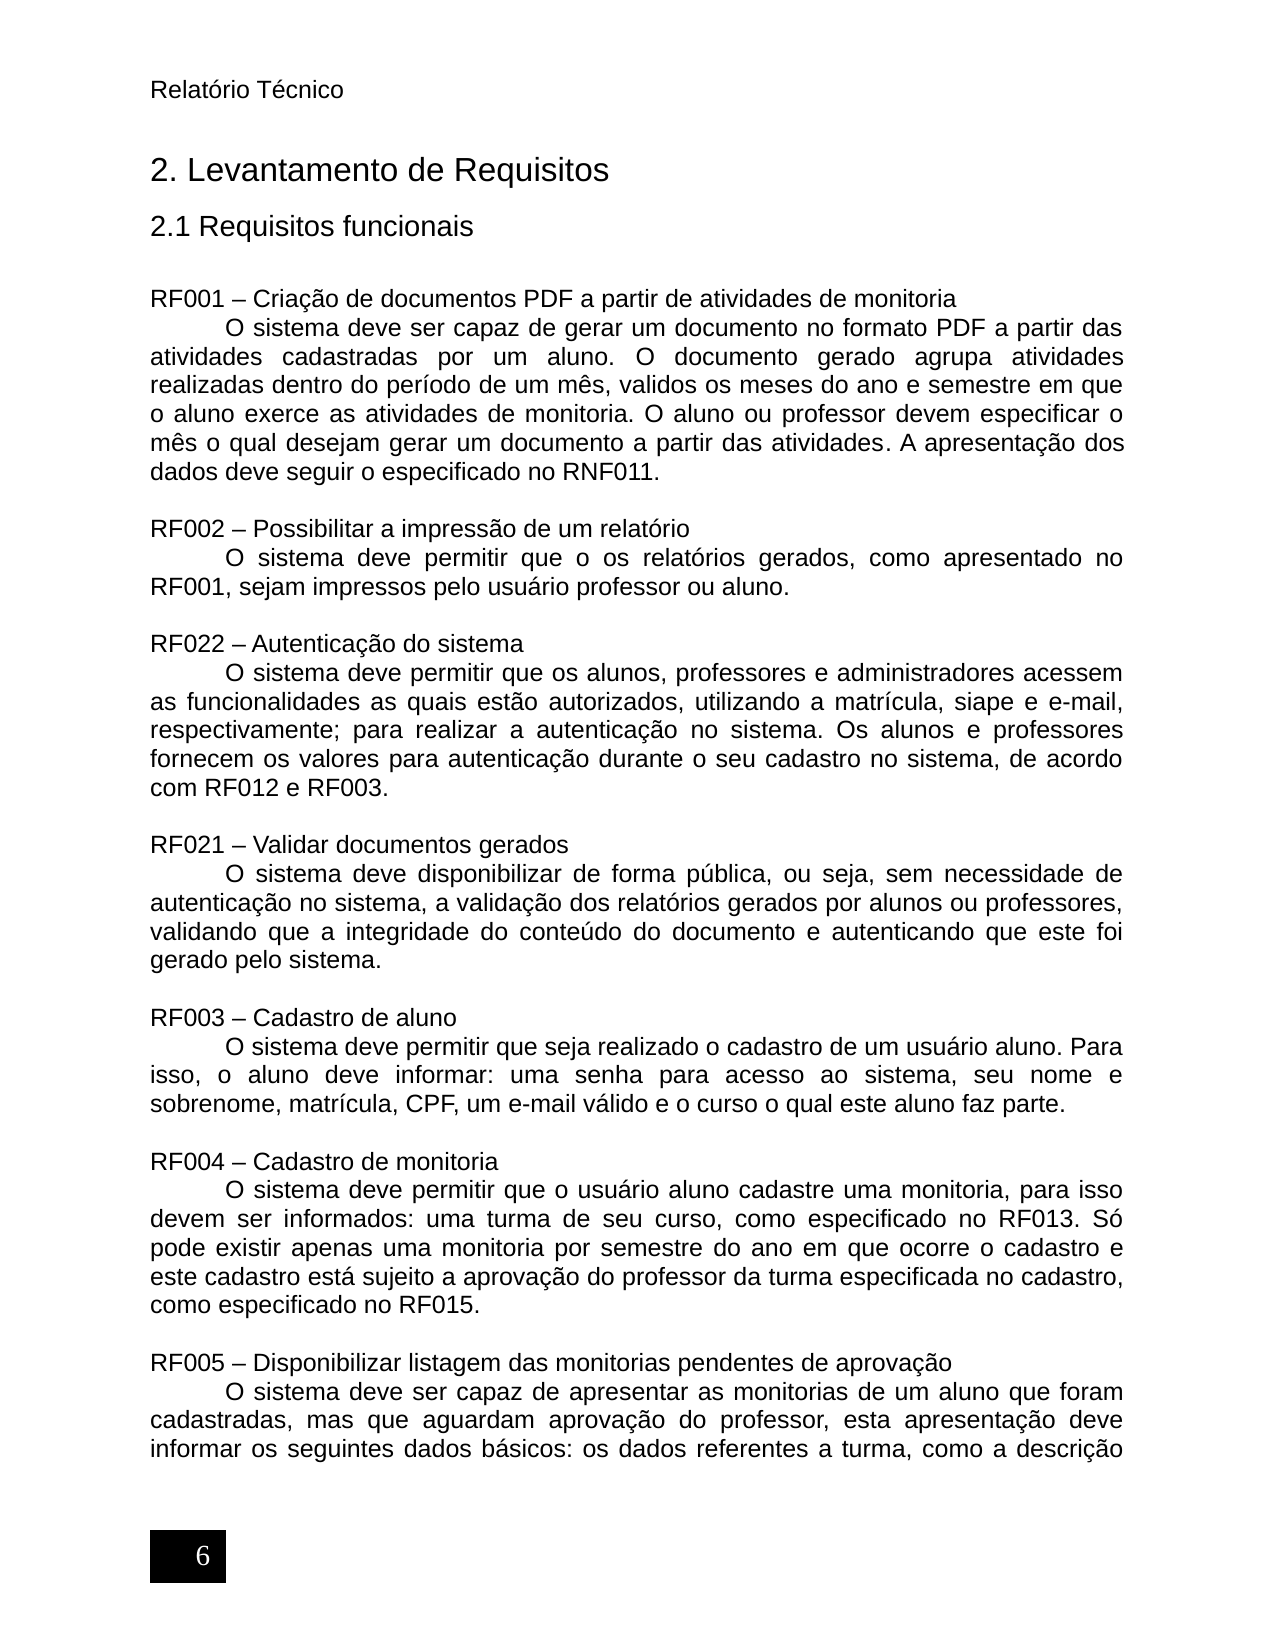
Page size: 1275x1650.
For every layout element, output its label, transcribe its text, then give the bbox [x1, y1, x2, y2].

text RF002 – Possibilitar a impressão de um relatório [150, 514, 1125, 543]
text O sistema deve permitir que o os relatórios gerados, como apresentado no RF001, sejam impressos pelo usuário professor ou aluno. [150, 543, 1125, 600]
text RF005 – Disponibilizar listagem das monitorias pendentes de aprovação [150, 1348, 1125, 1377]
text O sistema deve disponibilizar de forma pública, ou seja, sem necessidade de autenticação no sistema, a validação dos relatórios gerados por alunos ou professores, validando que a integridade do conteúdo do documento e autenticando que este foi gerado pelo sistema. [150, 859, 1125, 974]
text RF021 – Validar documentos gerados [150, 830, 1125, 859]
text O sistema deve permitir que seja realizado o cadastro de um usuário aluno. Para isso, o aluno deve informar: uma senha para acesso ao sistema, seu nome e sobrenome, matrícula, CPF, um e-mail válido e o curso o qual este aluno faz parte. [150, 1032, 1125, 1118]
subtitle 2. Levantamento de Requisitos [150, 150, 1125, 188]
text RF001 – Criação de documentos PDF a partir de atividades de monitoria [150, 284, 1125, 313]
subtitle 2.1 Requisitos funcionais [150, 209, 1125, 243]
text O sistema deve ser capaz de gerar um documento no formato PDF a partir das atividades cadastradas por um aluno. O documento gerado agrupa atividades realizadas dentro do período de um mês, validos os meses do ano e semestre em que o aluno exerce as atividades de monitoria. O aluno ou professor devem especificar o mês o qual desejam gerar um documento a partir das atividades. A apresentação dos dados deve seguir o especificado no RNF011. [150, 313, 1125, 485]
text O sistema deve permitir que os alunos, professores e administradores acessem as funcionalidades as quais estão autorizados, utilizando a matrícula, siape e e-mail, respectivamente; para realizar a autenticação no sistema. Os alunos e professores fornecem os valores para autenticação durante o seu cadastro no sistema, de acordo com RF012 e RF003. [150, 658, 1125, 802]
text RF004 – Cadastro de monitoria [150, 1147, 1125, 1175]
text O sistema deve permitir que o usuário aluno cadastre uma monitoria, para isso devem ser informados: uma turma de seu curso, como especificado no RF013. Só pode existir apenas uma monitoria por semestre do ano em que ocorre o cadastro e este cadastro está sujeito a aprovação do professor da turma especificada no cadastro, como especificado no RF015. [150, 1175, 1125, 1319]
text O sistema deve ser capaz de apresentar as monitorias de um aluno que foram cadastradas, mas que aguardam aprovação do professor, esta apresentação deve informar os seguintes dados básicos: os dados referentes a turma, como a descrição [150, 1377, 1125, 1463]
text RF022 – Autenticação do sistema [150, 629, 1125, 658]
text RF003 – Cadastro de aluno [150, 1003, 1125, 1032]
